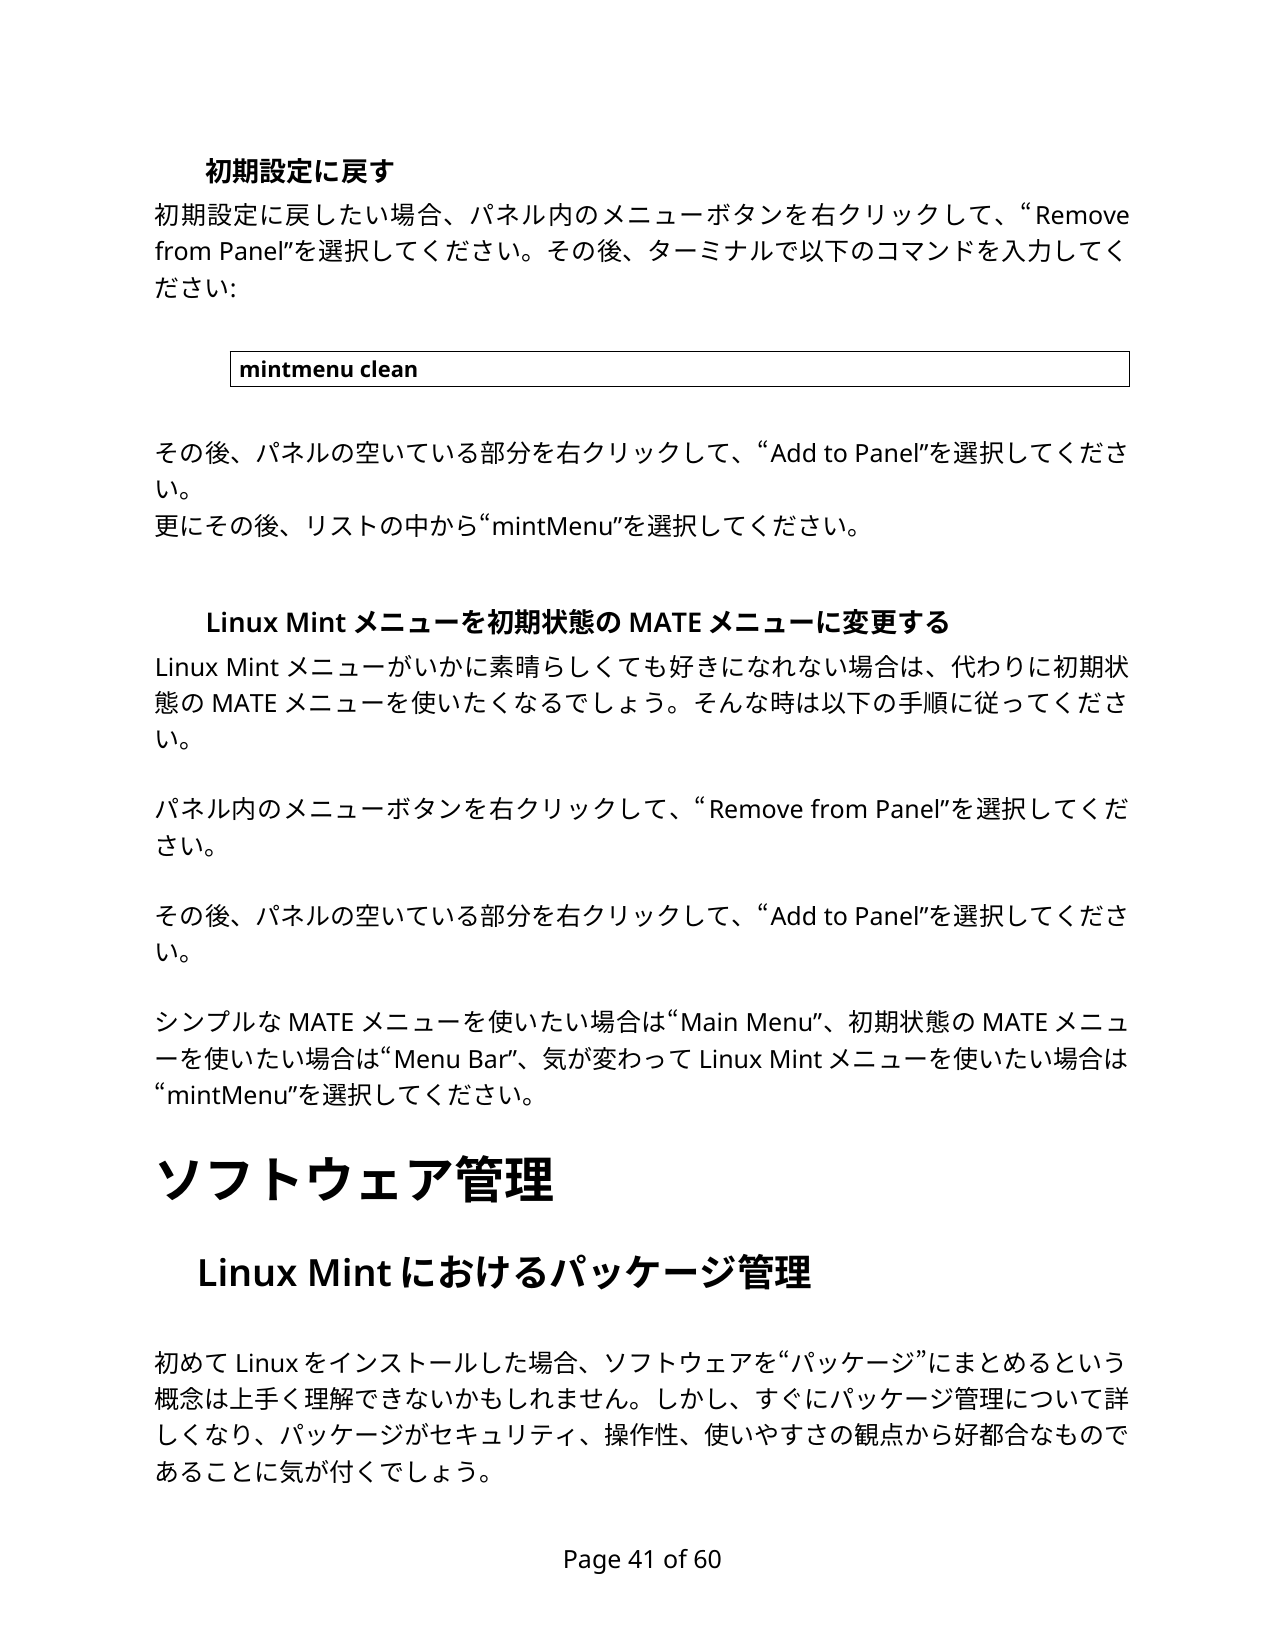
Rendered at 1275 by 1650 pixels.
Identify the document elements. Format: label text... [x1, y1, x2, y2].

subtitle 初期設定に戻す [154, 150, 1130, 189]
text パネル内のメニューボタンを右クリックして、“Remove from Panel”を選択してください。 [154, 790, 1130, 862]
text Linux Mintメニューがいかに素晴らしくても好きになれない場合は、代わりに初期状態のMATEメニューを使いたくなるでしょう。そんな時は以下の手順に従ってください。 [154, 647, 1130, 756]
text シンプルなMATEメニューを使いたい場合は“Main Menu”、初期状態のMATEメニューを使いたい場合は“Menu Bar”、気が変わってLinux Mintメニューを使いたい場合は“mintMenu”を選択してください。 [154, 1003, 1130, 1112]
text その後、パネルの空いている部分を右クリックして、“Add to Panel”を選択してください。 [154, 433, 1130, 506]
subtitle Linux Mintにおけるパッケージ管理 [154, 1242, 1130, 1297]
text 初期設定に戻したい場合、パネル内のメニューボタンを右クリックして、“Remove from Panel”を選択してください。その後、ターミナルで以下のコマンドを入力してください: [154, 196, 1130, 304]
text mintmenu clean [231, 352, 1129, 386]
subtitle Linux Mintメニューを初期状態のMATEメニューに変更する [154, 601, 1130, 641]
text 更にその後、リストの中から“mintMenu”を選択してください。 [154, 506, 1130, 542]
text 初めてLinuxをインストールした場合、ソフトウェアを“パッケージ”にまとめるという概念は上手く理解できないかもしれません。しかし、すぐにパッケージ管理について詳しくなり、パッケージがセキュリティ、操作性、使いやすさの観点から好都合なものであることに気が付くでしょう。 [154, 1343, 1130, 1488]
text その後、パネルの空いている部分を右クリックして、“Add to Panel”を選択してください。 [154, 896, 1130, 969]
